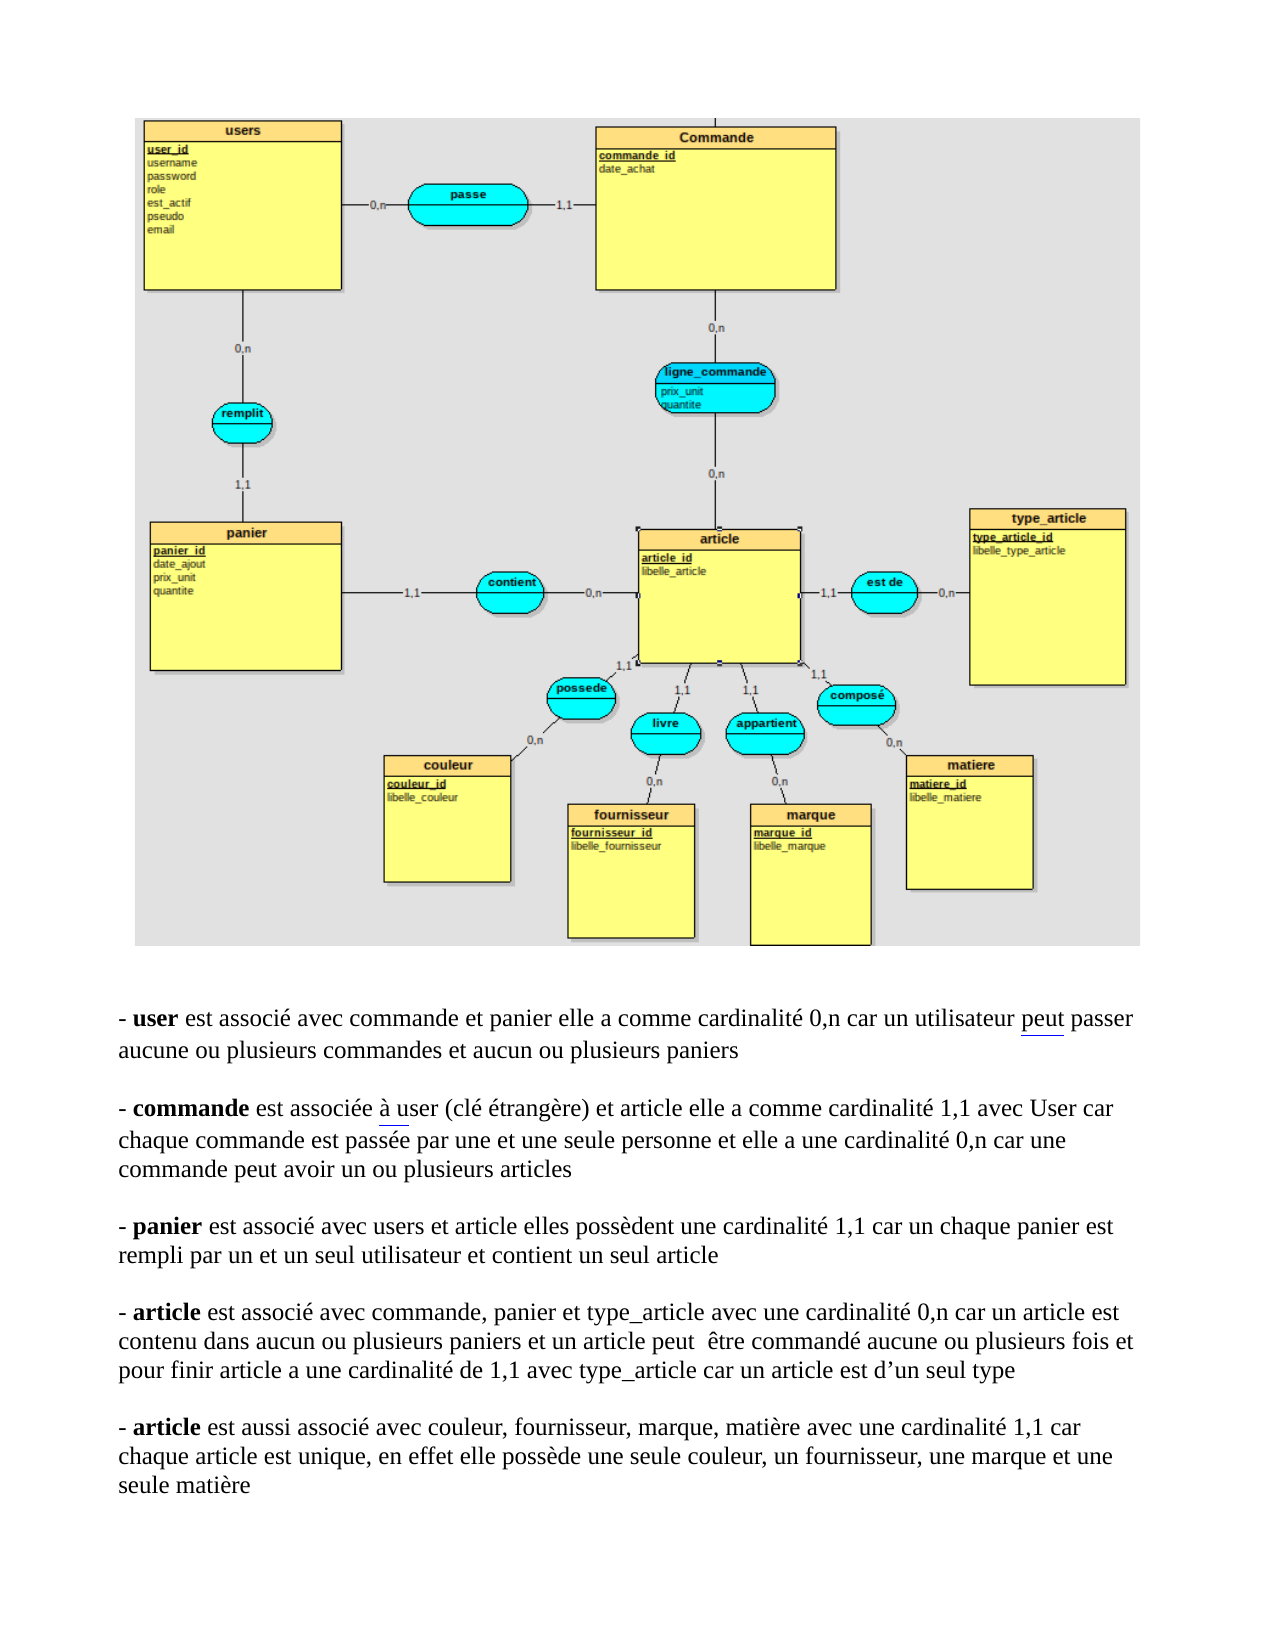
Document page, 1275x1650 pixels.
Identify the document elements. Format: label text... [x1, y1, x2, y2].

text - user est associé avec commande et panier elle a comme cardinalité 0,n car un utilisateur peut passer aucune ou plusieurs commandes et aucun ou plusieurs paniers [118, 1003, 1157, 1064]
text - article est associé avec commande, panier et type_article avec une cardinalité 0,n car un article est contenu dans aucun ou plusieurs paniers et un article peut être commandé aucune ou plusieurs fois et pour finir article a une cardinalité de 1,1 avec type_article car un article est d’un seul type [118, 1297, 1157, 1384]
text - article est aussi associé avec couleur, fournisseur, marque, matière avec une cardinalité 1,1 car chaque article est unique, en effet elle possède une seule couleur, un fournisseur, une marque et une seule matière [118, 1412, 1157, 1499]
picture [134, 118, 1141, 946]
text - commande est associée à user (clé étrangère) et article elle a comme cardinalité 1,1 avec User car chaque commande est passée par une et une seule personne et elle a une cardinalité 0,n car une commande peut avoir un ou plusieurs articles [118, 1093, 1157, 1182]
text - panier est associé avec users et article elles possèdent une cardinalité 1,1 car un chaque panier est rempli par un et un seul utilisateur et contient un seul article [118, 1211, 1157, 1269]
